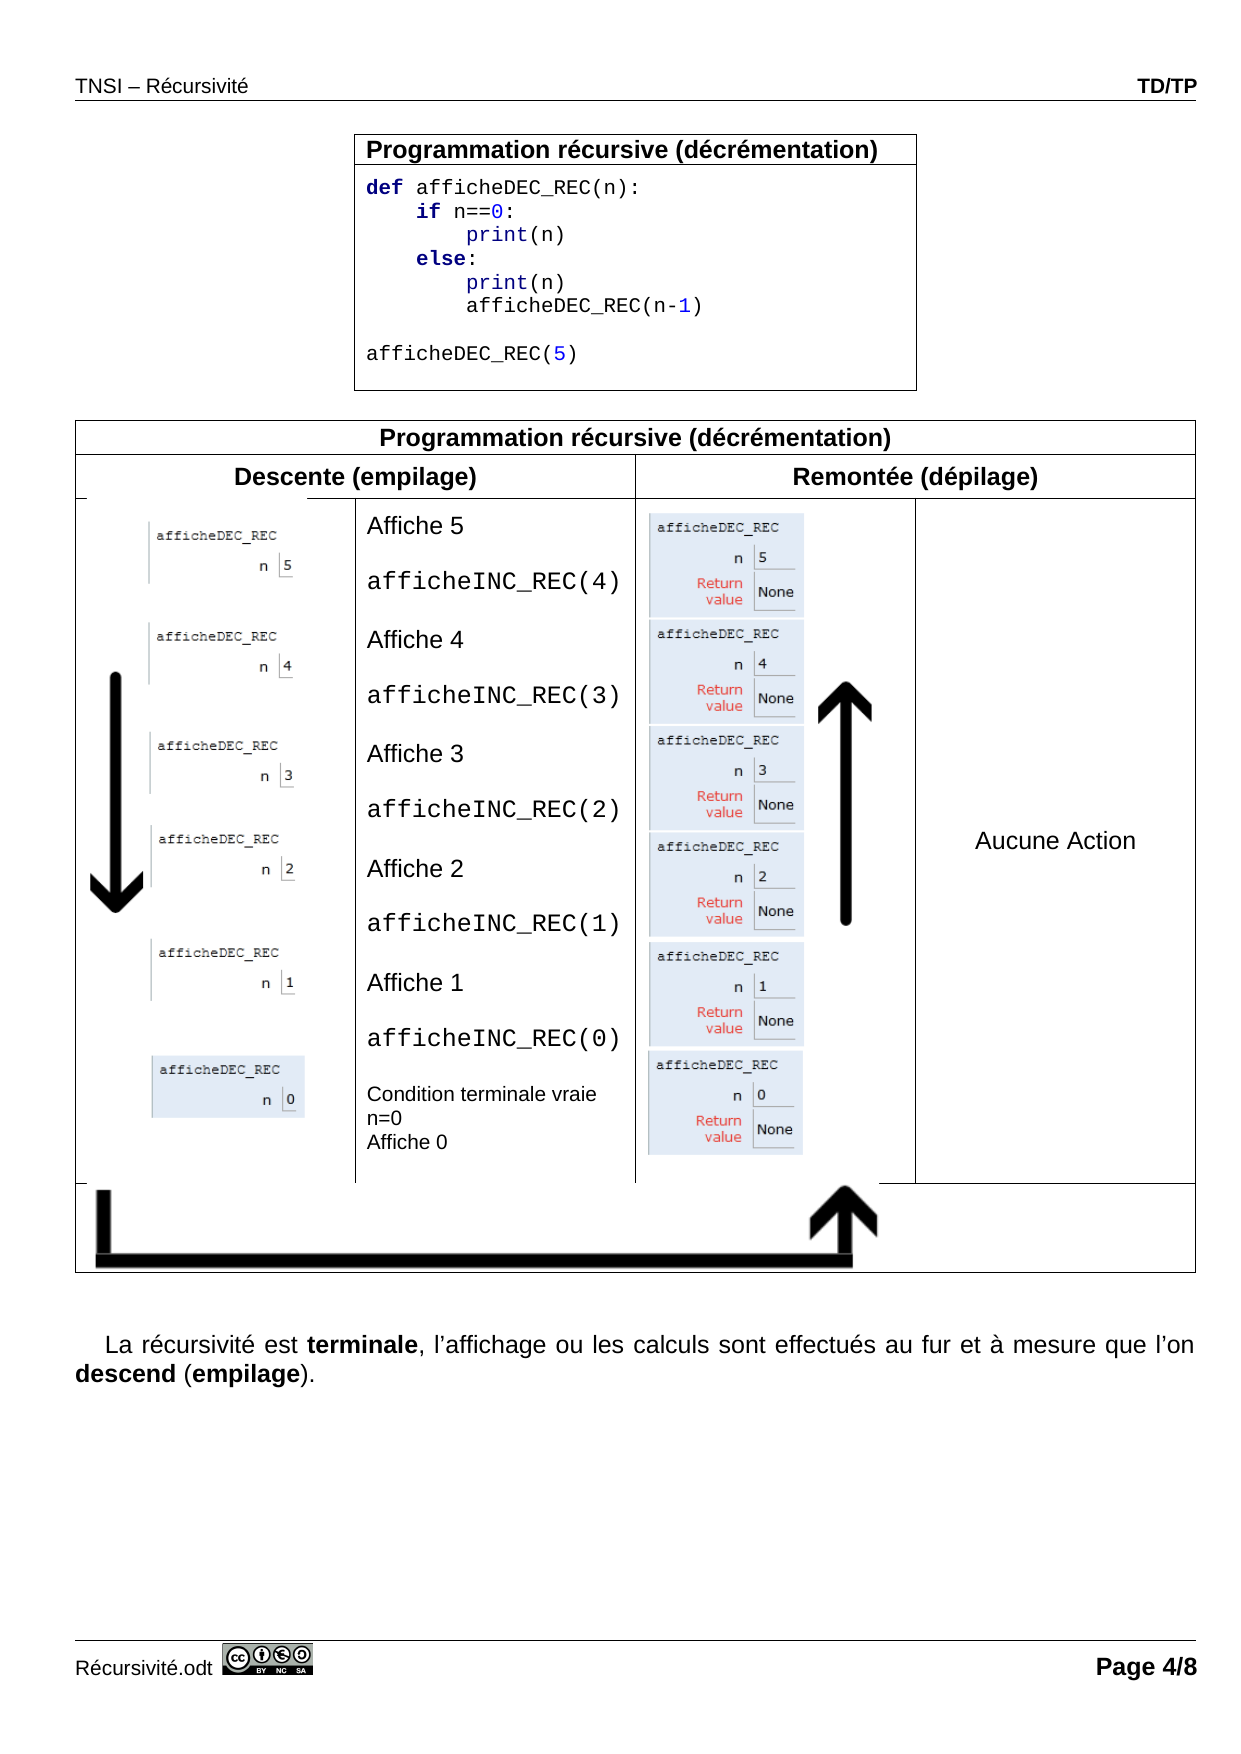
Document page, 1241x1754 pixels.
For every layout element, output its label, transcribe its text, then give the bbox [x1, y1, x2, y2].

table_header Programmation récursive (décrémentation) [76, 421, 1195, 454]
table_cell [76, 1184, 86, 1272]
text La récursivité est terminale, l’affichage ou les calculs sont effectués au fur et à mesure que l’on descend (empilage). [75, 1331, 1196, 1388]
table_cell [880, 1184, 1195, 1272]
table_cell Remontée (dépilage) [636, 455, 1195, 497]
table_header Programmation récursive (décrémentation) [355, 135, 916, 164]
table_cell [76, 499, 355, 1182]
table_cell def afficheDEC_REC(n): if n==0: print(n) else: print(n) afficheDEC_REC(n-1) afficheDEC_REC(5) [355, 165, 916, 390]
table_cell Aucune Action [916, 499, 1195, 1182]
table_cell Affiche 5 afficheINC_REC(4) Affiche 4 afficheINC_REC(3) Affiche 3 afficheINC_REC(2) Affiche 2 afficheINC_REC(1) Affiche 1 afficheINC_REC(0) Condition terminale vraie n=0 Affiche 0 [356, 499, 635, 1182]
picture [222, 1643, 313, 1675]
table_cell Descente (empilage) [76, 455, 635, 497]
table_cell [636, 499, 915, 1182]
